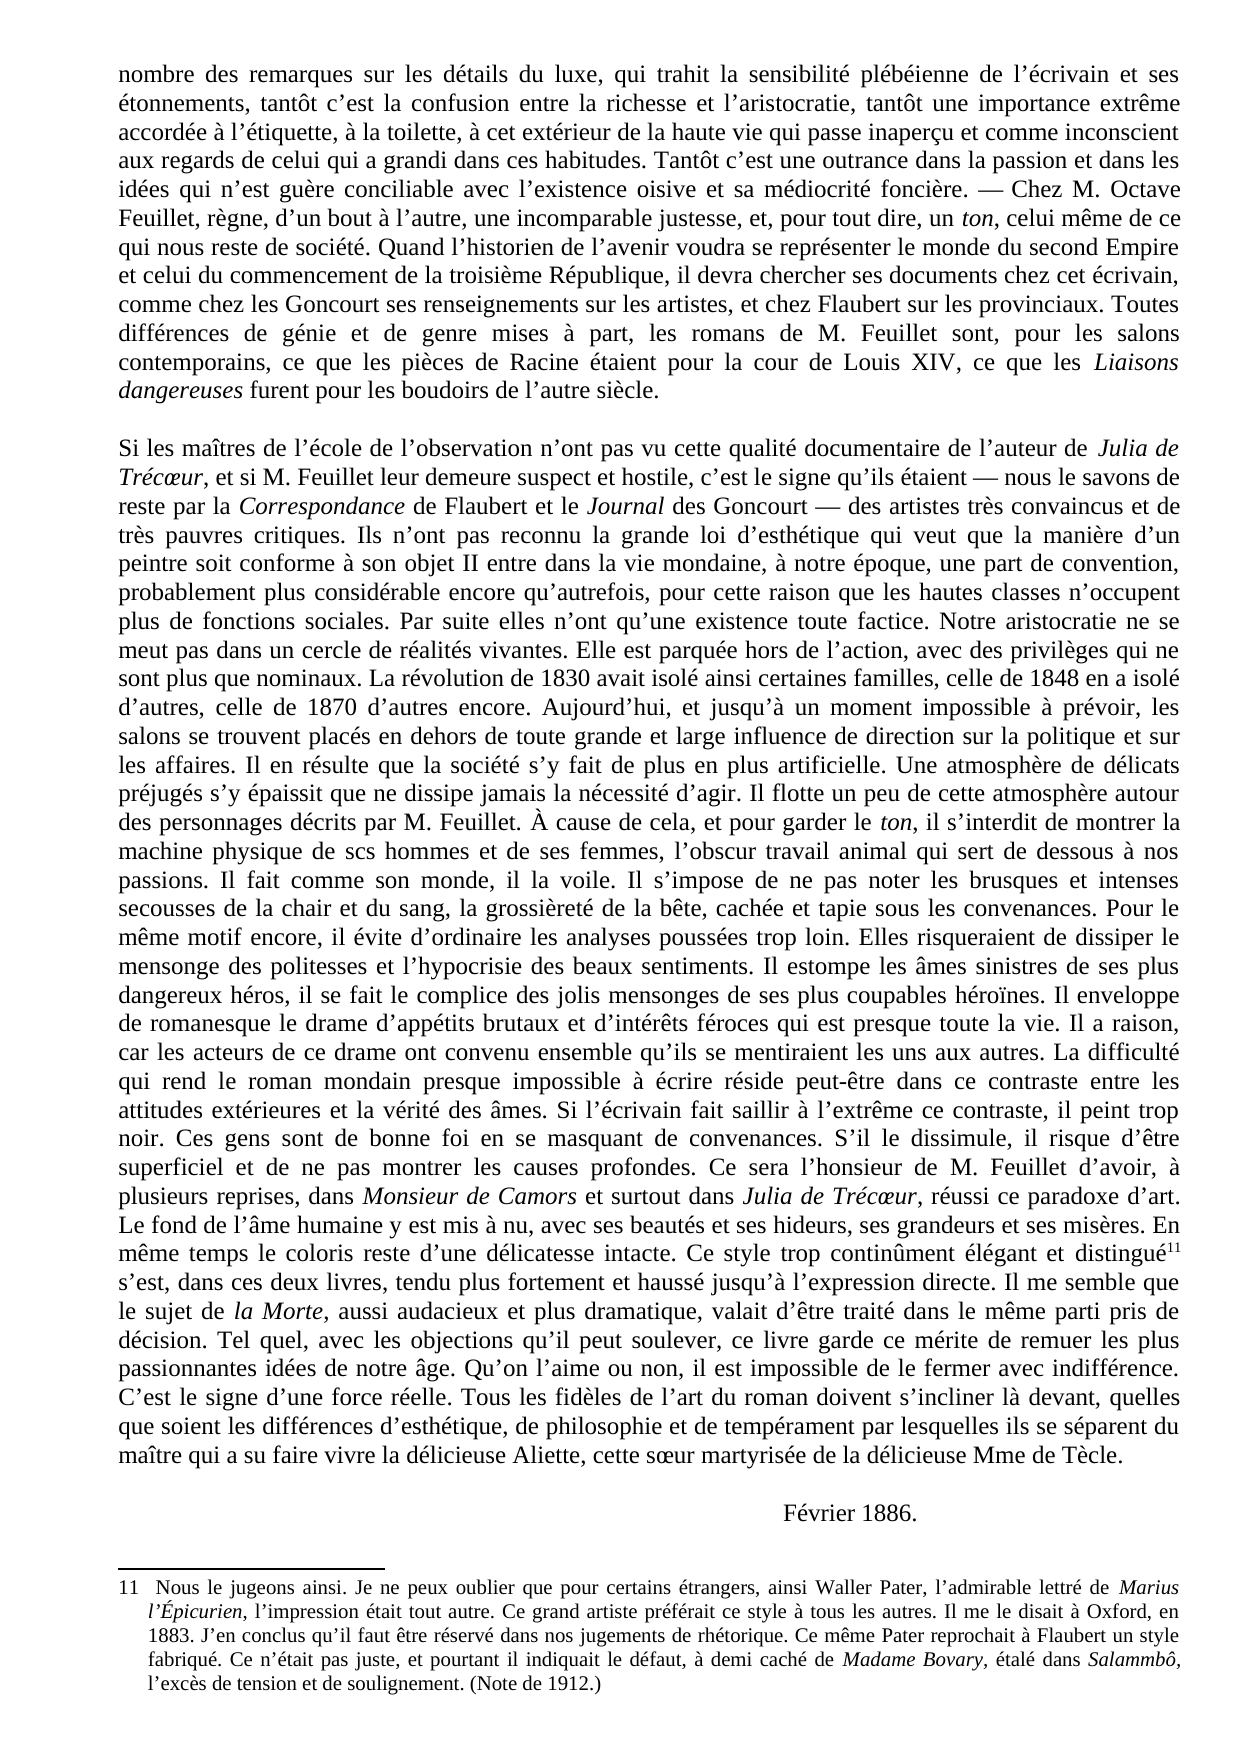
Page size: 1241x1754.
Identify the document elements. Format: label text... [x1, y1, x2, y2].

text nombre des remarques sur les détails du luxe, qui trahit la sensibilité plébéienne de l’écrivain et ses étonnements, tantôt c’est la confusion entre la richesse et l’aristocratie, tantôt une importance extrême accordée à l’étiquette, à la toilette, à cet extérieur de la haute vie qui passe inaperçu et comme inconscient aux regards de celui qui a grandi dans ces habitudes. Tantôt c’est une outrance dans la passion et dans les idées qui n’est guère conciliable avec l’existence oisive et sa médiocrité foncière. — Chez M. Octave Feuillet, règne, d’un bout à l’autre, une incomparable justesse, et, pour tout dire, un ton, celui même de ce qui nous reste de société. Quand l’historien de l’avenir voudra se représenter le monde du second Empire et celui du commencement de la troisième République, il devra chercher ses documents chez cet écrivain, comme chez les Goncourt ses renseignements sur les artistes, et chez Flaubert sur les provinciaux. Toutes différences de génie et de genre mises à part, les romans de M. Feuillet sont, pour les salons contemporains, ce que les pièces de Racine étaient pour la cour de Louis XIV, ce que les Liaisons dangereuses furent pour les boudoirs de l’autre siècle. [118, 59, 1181, 404]
text Février 1886. [118, 1498, 1181, 1527]
text Nous le jugeons ainsi. Je ne peux oublier que pour certains étrangers, ainsi Waller Pater, l’admirable lettré de Marius l’Épicurien, l’impression était tout autre. Ce grand artiste préférait ce style à tous les autres. Il me le disait à Oxford, en 1883. J’en conclus qu’il faut être réservé dans nos jugements de rhétorique. Ce même Pater reprochait à Flaubert un style fabriqué. Ce n’était pas juste, et pourtant il indiquait le défaut, à demi caché de Madame Bovary, étalé dans Salammbô, l’excès de tension et de soulignement. (Note de 1912.) [118, 1574, 1181, 1695]
text Si les maîtres de l’école de l’observation n’ont pas vu cette qualité documentaire de l’auteur de Julia de Trécœur, et si M. Feuillet leur demeure suspect et hostile, c’est le signe qu’ils étaient — nous le savons de reste par la Correspondance de Flaubert et le Journal des Goncourt — des artistes très convaincus et de très pauvres critiques. Ils n’ont pas reconnu la grande loi d’esthétique qui veut que la manière d’un peintre soit conforme à son objet II entre dans la vie mondaine, à notre époque, une part de convention, probablement plus considérable encore qu’autrefois, pour cette raison que les hautes classes n’occupent plus de fonctions sociales. Par suite elles n’ont qu’une existence toute factice. Notre aristocratie ne se meut pas dans un cercle de réalités vivantes. Elle est parquée hors de l’action, avec des privilèges qui ne sont plus que nominaux. La révolution de 1830 avait isolé ainsi certaines familles, celle de 1848 en a isolé d’autres, celle de 1870 d’autres encore. Aujourd’hui, et jusqu’à un moment impossible à prévoir, les salons se trouvent placés en dehors de toute grande et large influence de direction sur la politique et sur les affaires. Il en résulte que la société s’y fait de plus en plus artificielle. Une atmosphère de délicats préjugés s’y épaissit que ne dissipe jamais la nécessité d’agir. Il flotte un peu de cette atmosphère autour des personnages décrits par M. Feuillet. À cause de cela, et pour garder le ton, il s’interdit de montrer la machine physique de scs hommes et de ses femmes, l’obscur travail animal qui sert de dessous à nos passions. Il fait comme son monde, il la voile. Il s’impose de ne pas noter les brusques et intenses secousses de la chair et du sang, la grossièreté de la bête, cachée et tapie sous les convenances. Pour le même motif encore, il évite d’ordinaire les analyses poussées trop loin. Elles risqueraient de dissiper le mensonge des politesses et l’hypocrisie des beaux sentiments. Il estompe les âmes sinistres de ses plus dangereux héros, il se fait le complice des jolis mensonges de ses plus coupables héroïnes. Il enveloppe de romanesque le drame d’appétits brutaux et d’intérêts féroces qui est presque toute la vie. Il a raison, car les acteurs de ce drame ont convenu ensemble qu’ils se mentiraient les uns aux autres. La difficulté qui rend le roman mondain presque impossible à écrire réside peut-être dans ce contraste entre les attitudes extérieures et la vérité des âmes. Si l’écrivain fait saillir à l’extrême ce contraste, il peint trop noir. Ces gens sont de bonne foi en se masquant de convenances. S’il le dissimule, il risque d’être superficiel et de ne pas montrer les causes profondes. Ce sera l’honsieur de M. Feuillet d’avoir, à plusieurs reprises, dans Monsieur de Camors et surtout dans Julia de Trécœur, réussi ce paradoxe d’art. Le fond de l’âme humaine y est mis à nu, avec ses beautés et ses hideurs, ses grandeurs et ses misères. En même temps le coloris reste d’une délicatesse intacte. Ce style trop continûment élégant et distingué s’est, dans ces deux livres, tendu plus fortement et haussé jusqu’à l’expression directe. Il me semble que le sujet de la Morte, aussi audacieux et plus dramatique, valait d’être traité dans le même parti pris de décision. Tel quel, avec les objections qu’il peut soulever, ce livre garde ce mérite de remuer les plus passionnantes idées de notre âge. Qu’on l’aime ou non, il est impossible de le fermer avec indifférence. C’est le signe d’une force réelle. Tous les fidèles de l’art du roman doivent s’incliner là devant, quelles que soient les différences d’esthétique, de philosophie et de tempérament par lesquelles ils se séparent du maître qui a su faire vivre la délicieuse Aliette, cette sœur martyrisée de la délicieuse Mme de Tècle. [118, 433, 1181, 1468]
